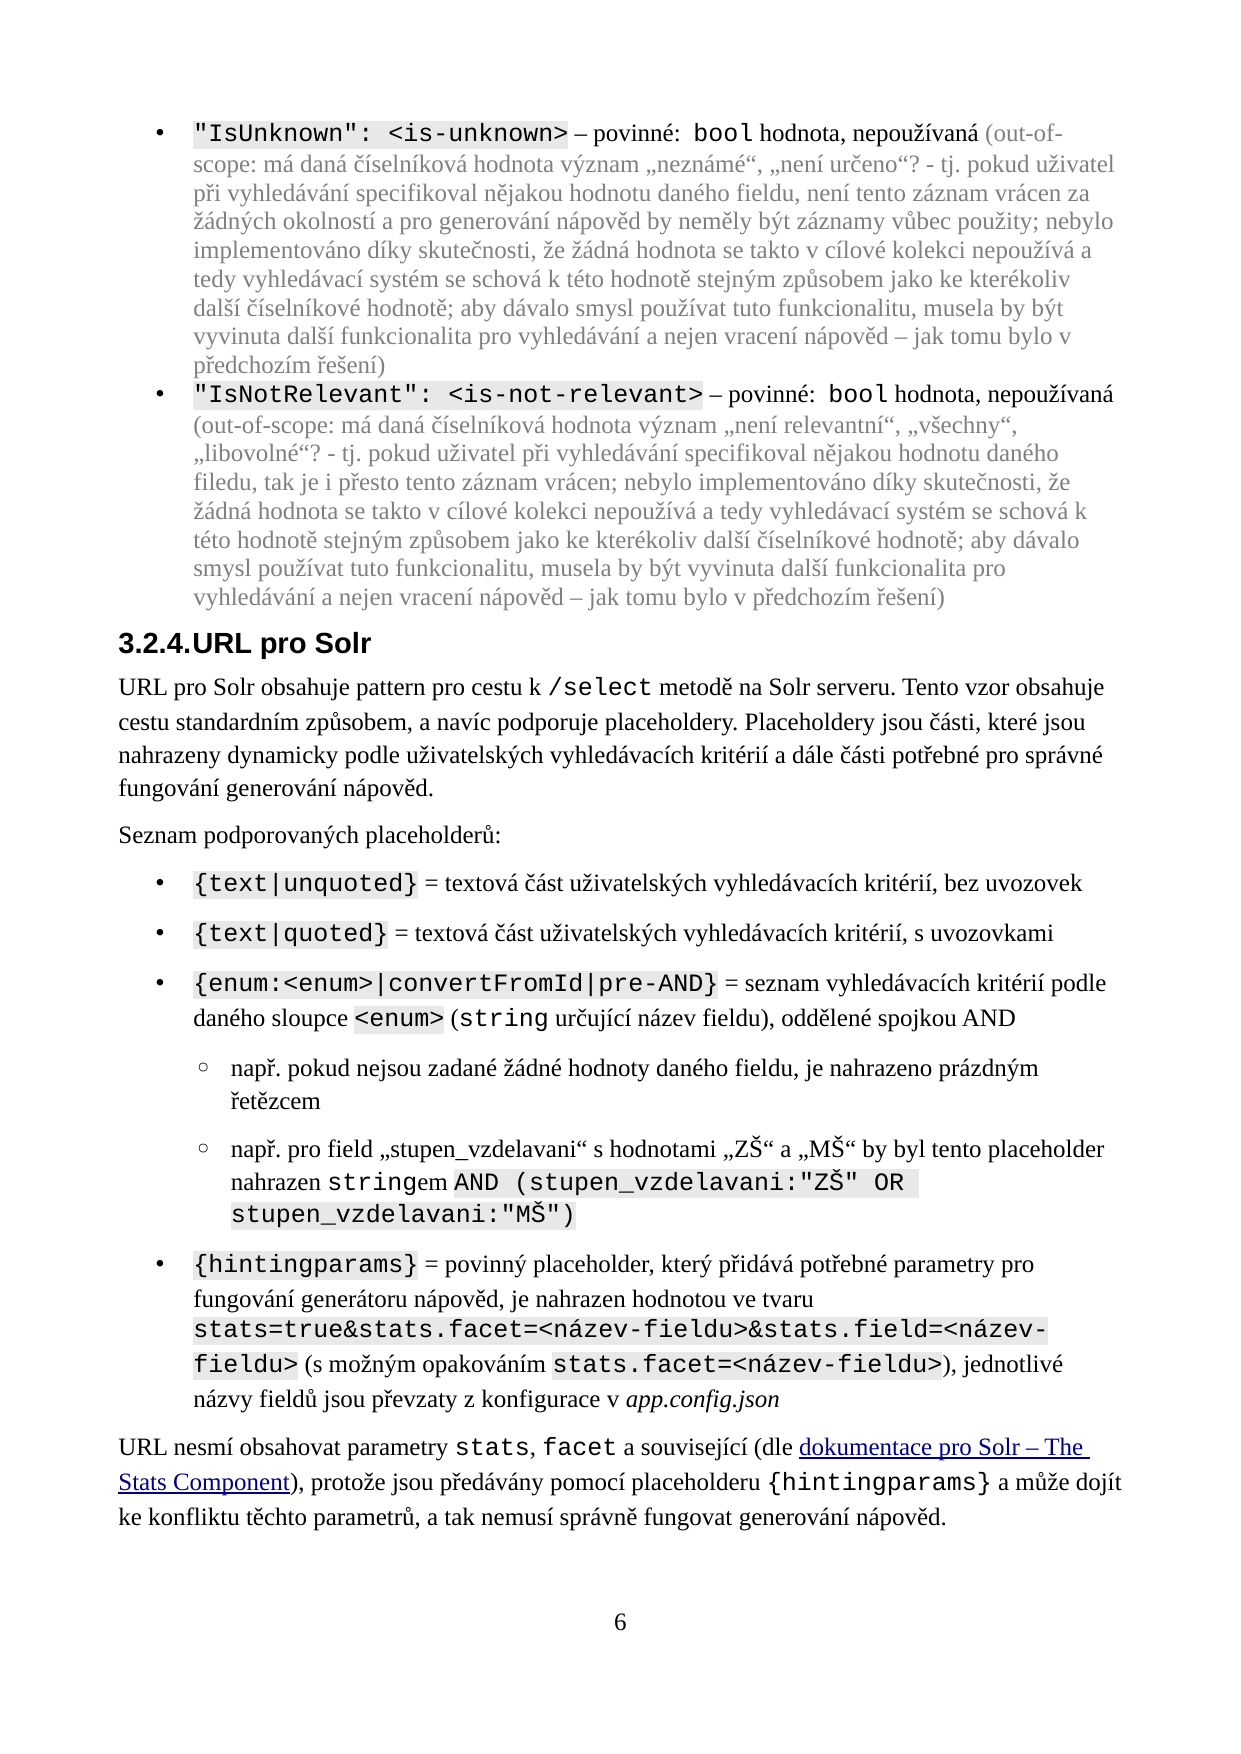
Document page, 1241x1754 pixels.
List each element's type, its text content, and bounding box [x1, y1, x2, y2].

subtitle URL pro Solr [118, 626, 1122, 659]
text URL nesmí obsahovat parametry stats, facet a související (dle dokumentace pro Solr – The Stats Component), protože jsou předávány pomocí placeholderu {hintingparams} a může dojít ke konfliktu těchto parametrů, a tak nemusí správně fungovat generování nápověd. [118, 1432, 1122, 1531]
list "IsNotRelevant": <is-not-relevant> – povinné: bool hodnota, nepoužívaná (out-of-scope: má daná číselníková hodnota význam „není relevantní“, „všechny“, „libovolné“? - tj. pokud uživatel při vyhledávání specifikoval nějakou hodnotu daného filedu, tak je i přesto tento záznam vrácen; nebylo implementováno díky skutečnosti, že žádná hodnota se takto v cílové kolekci nepoužívá a tedy vyhledávací systém se schová k této hodnotě stejným způsobem jako ke kterékoliv další číselníkové hodnotě; aby dávalo smysl používat tuto funkcionalitu, musela by být vyvinuta další funkcionalita pro vyhledávání a nejen vracení nápověd – jak tomu bylo v předchozím řešení) [156, 379, 1122, 611]
list "IsUnknown": <is-unknown> – povinné: bool hodnota, nepoužívaná (out-of-scope: má daná číselníková hodnota význam „neznámé“, „není určeno“? - tj. pokud uživatel při vyhledávání specifikoval nějakou hodnotu daného fieldu, není tento záznam vrácen za žádných okolností a pro generování nápověd by neměly být záznamy vůbec použity; nebylo implementováno díky skutečnosti, že žádná hodnota se takto v cílové kolekci nepoužívá a tedy vyhledávací systém se schová k této hodnotě stejným způsobem jako ke kterékoliv další číselníkové hodnotě; aby dávalo smysl používat tuto funkcionalitu, musela by být vyvinuta další funkcionalita pro vyhledávání a nejen vracení nápověd – jak tomu bylo v předchozím řešení) [156, 118, 1122, 379]
list {text|unquoted} = textová část uživatelských vyhledávacích kritérií, bez uvozovek [156, 868, 1122, 899]
text URL pro Solr obsahuje pattern pro cestu k /select metodě na Solr serveru. Tento vzor obsahuje cestu standardním způsobem, a navíc podporuje placeholdery. Placeholdery jsou části, které jsou nahrazeny dynamicky podle uživatelských vyhledávacích kritérií a dále části potřebné pro správné fungování generování nápověd. [118, 672, 1122, 802]
list {text|quoted} = textová část uživatelských vyhledávacích kritérií, s uvozovkami [156, 918, 1122, 949]
list např. pokud nejsou zadané žádné hodnoty daného fieldu, je nahrazeno prázdným řetězcem [193, 1053, 1122, 1115]
list např. pro field „stupen_vzdelavani“ s hodnotami „ZŠ“ a „MŠ“ by byl tento placeholder nahrazen stringem AND (stupen_vzdelavani:"ZŠ" OR stupen_vzdelavani:"MŠ") [193, 1134, 1122, 1230]
list {hintingparams} = povinný placeholder, který přidává potřebné parametry pro fungování generátoru nápověd, je nahrazen hodnotou ve tvaru stats=true&stats.facet=<název-fieldu>&stats.field=<název-fieldu> (s možným opakováním stats.facet=<název-fieldu>), jednotlivé názvy fieldů jsou převzaty z konfigurace v app.config.json [156, 1249, 1122, 1413]
text Seznam podporovaných placeholderů: [118, 820, 1122, 849]
list {enum:<enum>|convertFromId|pre-AND} = seznam vyhledávacích kritérií podle daného sloupce <enum> (string určující název fieldu), oddělené spojkou AND [156, 968, 1122, 1034]
